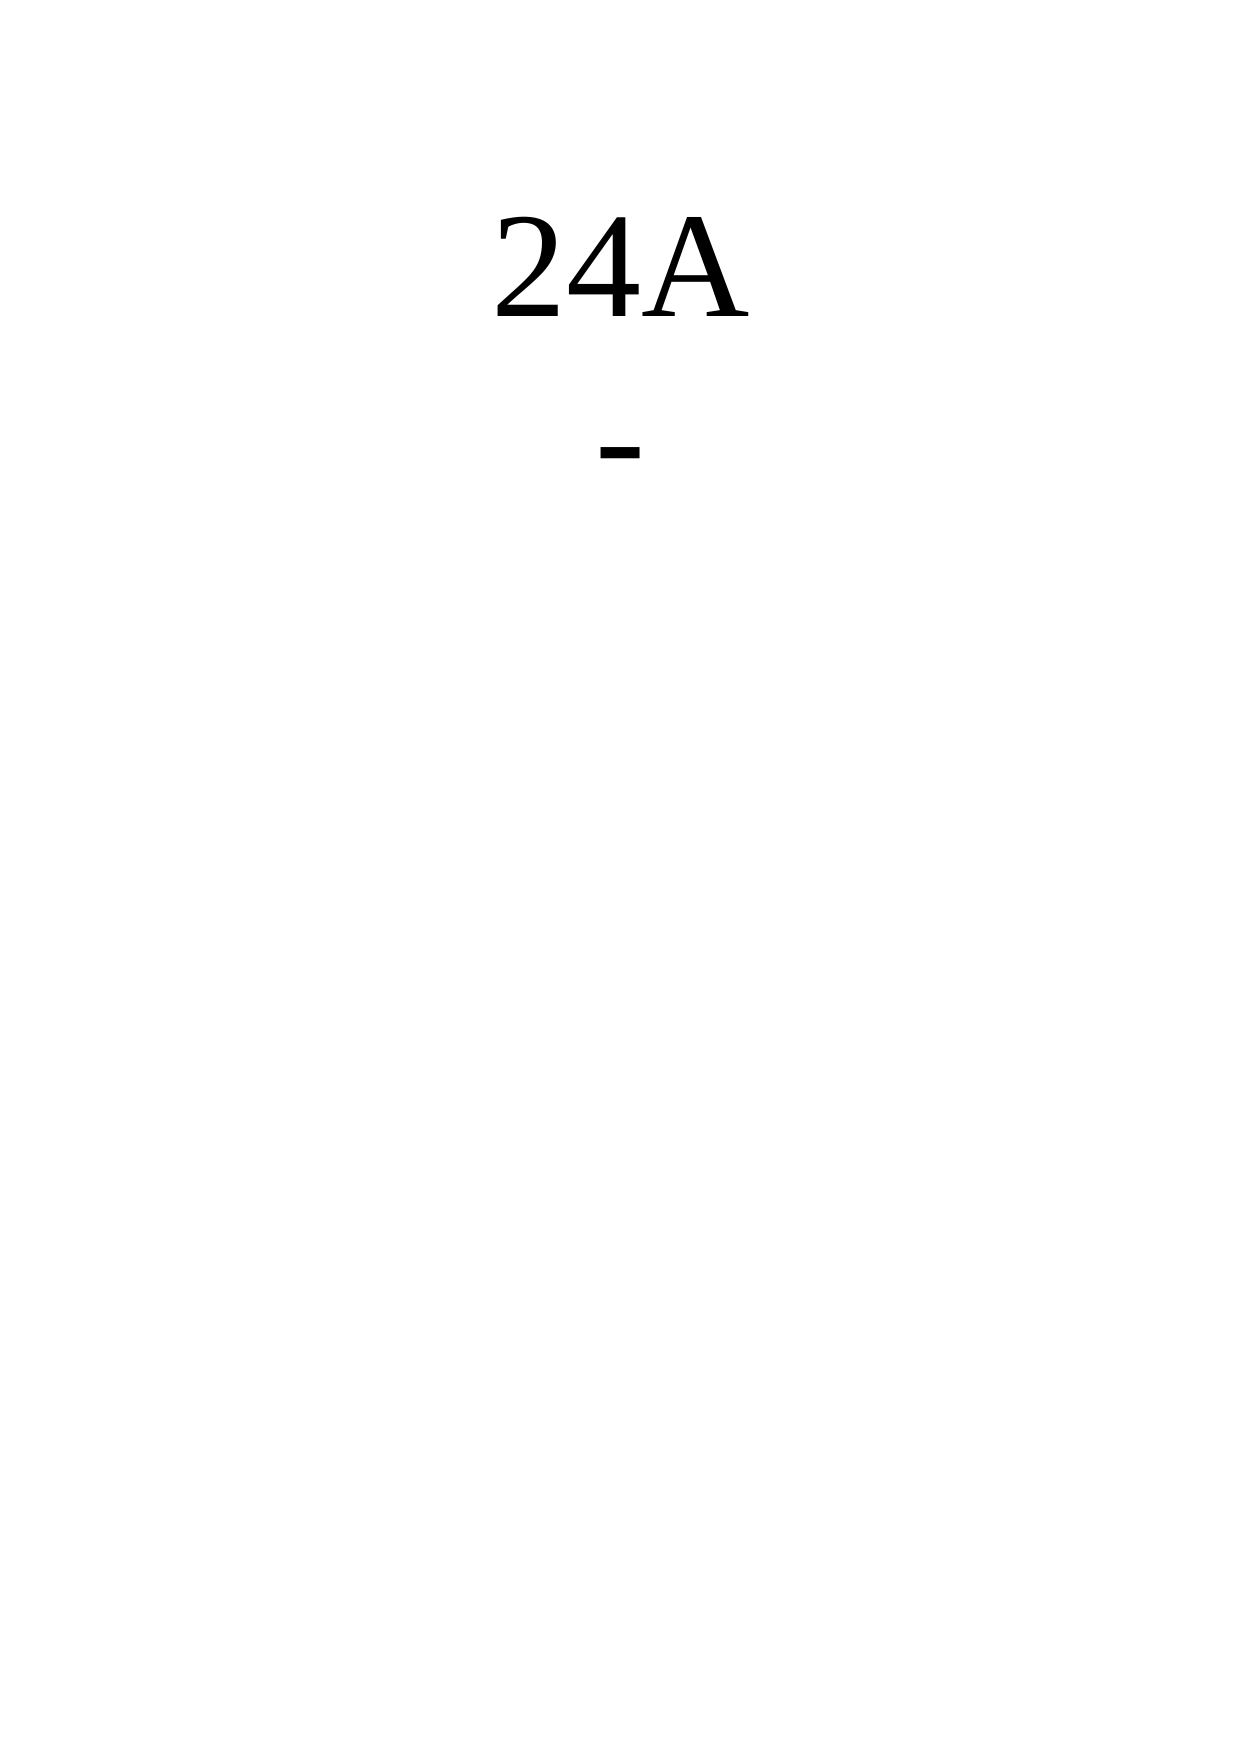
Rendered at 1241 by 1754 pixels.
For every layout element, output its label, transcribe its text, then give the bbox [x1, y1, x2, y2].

text 24A [118, 176, 1122, 349]
text - [118, 349, 1122, 521]
